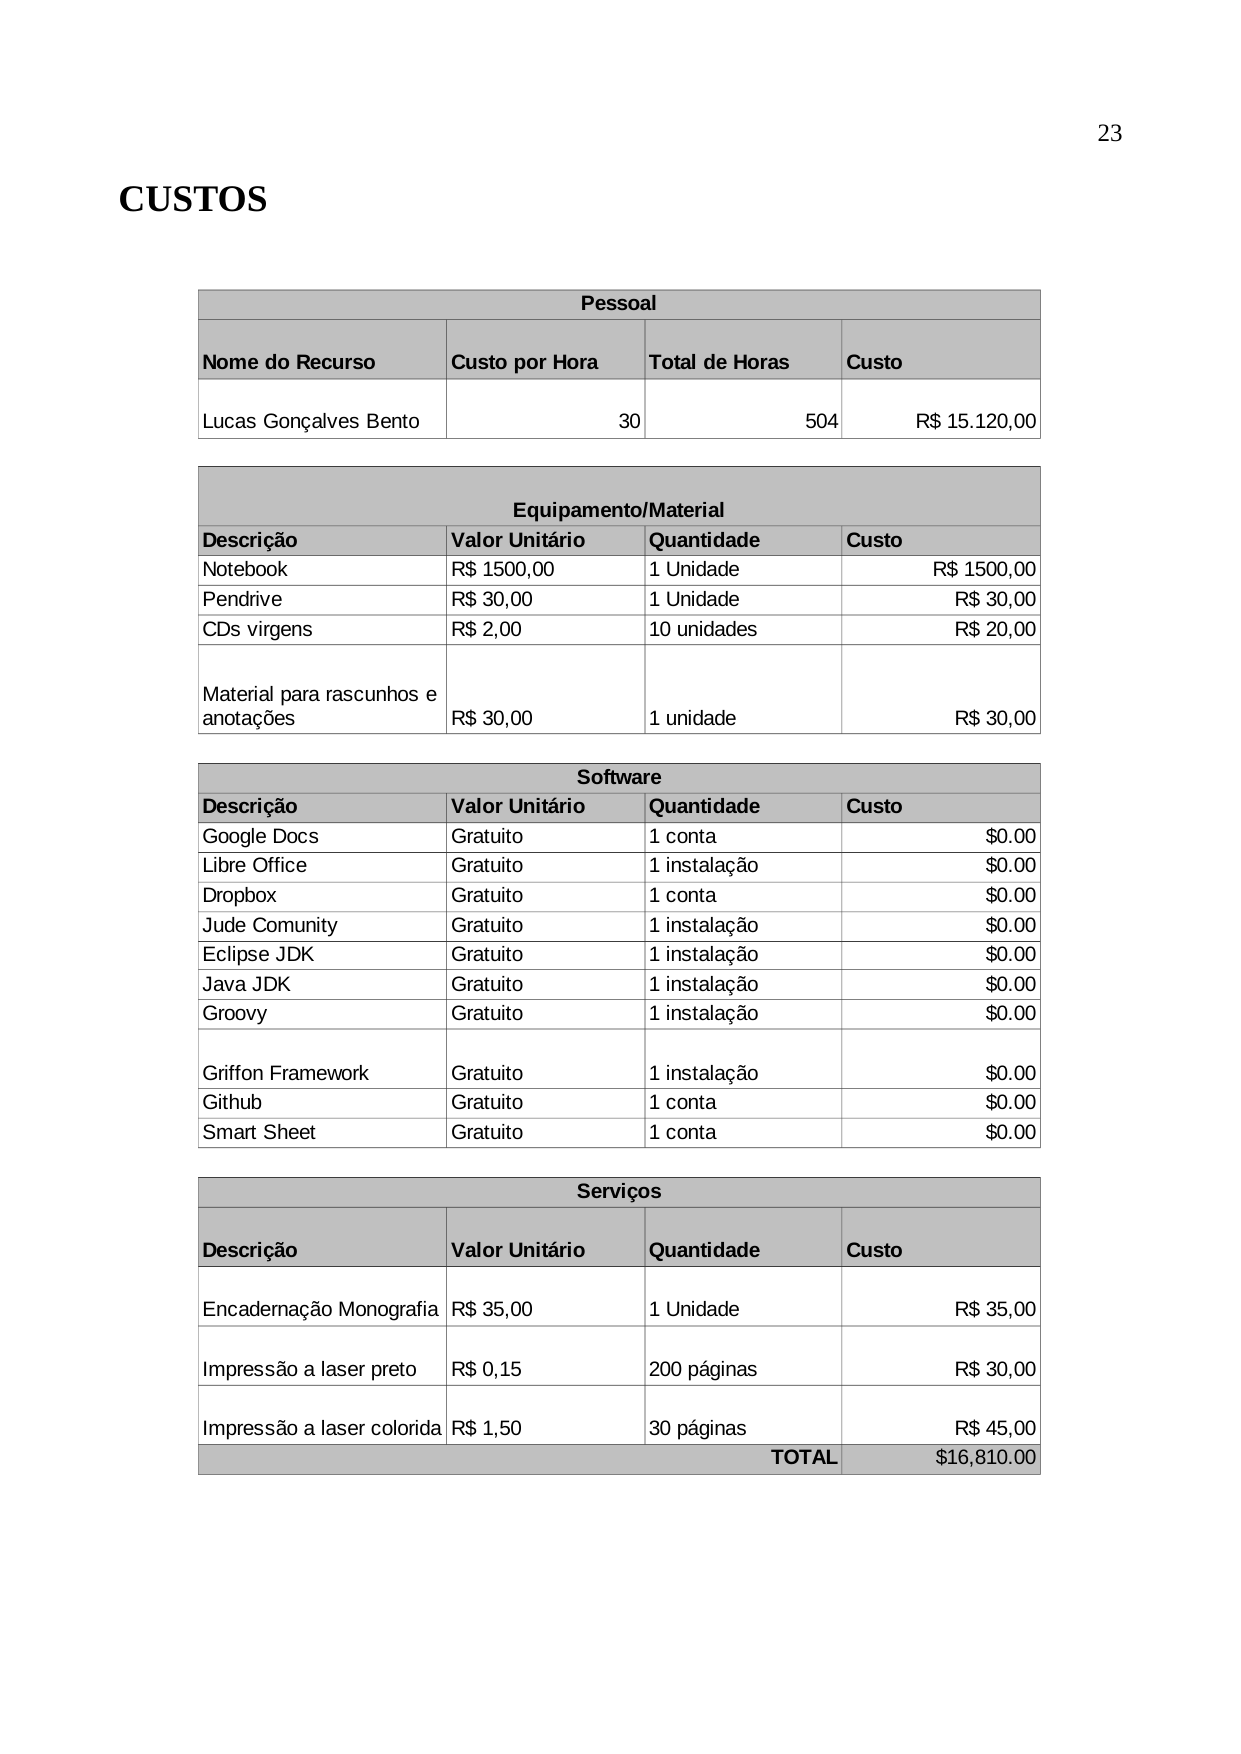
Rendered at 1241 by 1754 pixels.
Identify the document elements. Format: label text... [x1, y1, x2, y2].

subtitle CUSTOS [118, 176, 1122, 219]
